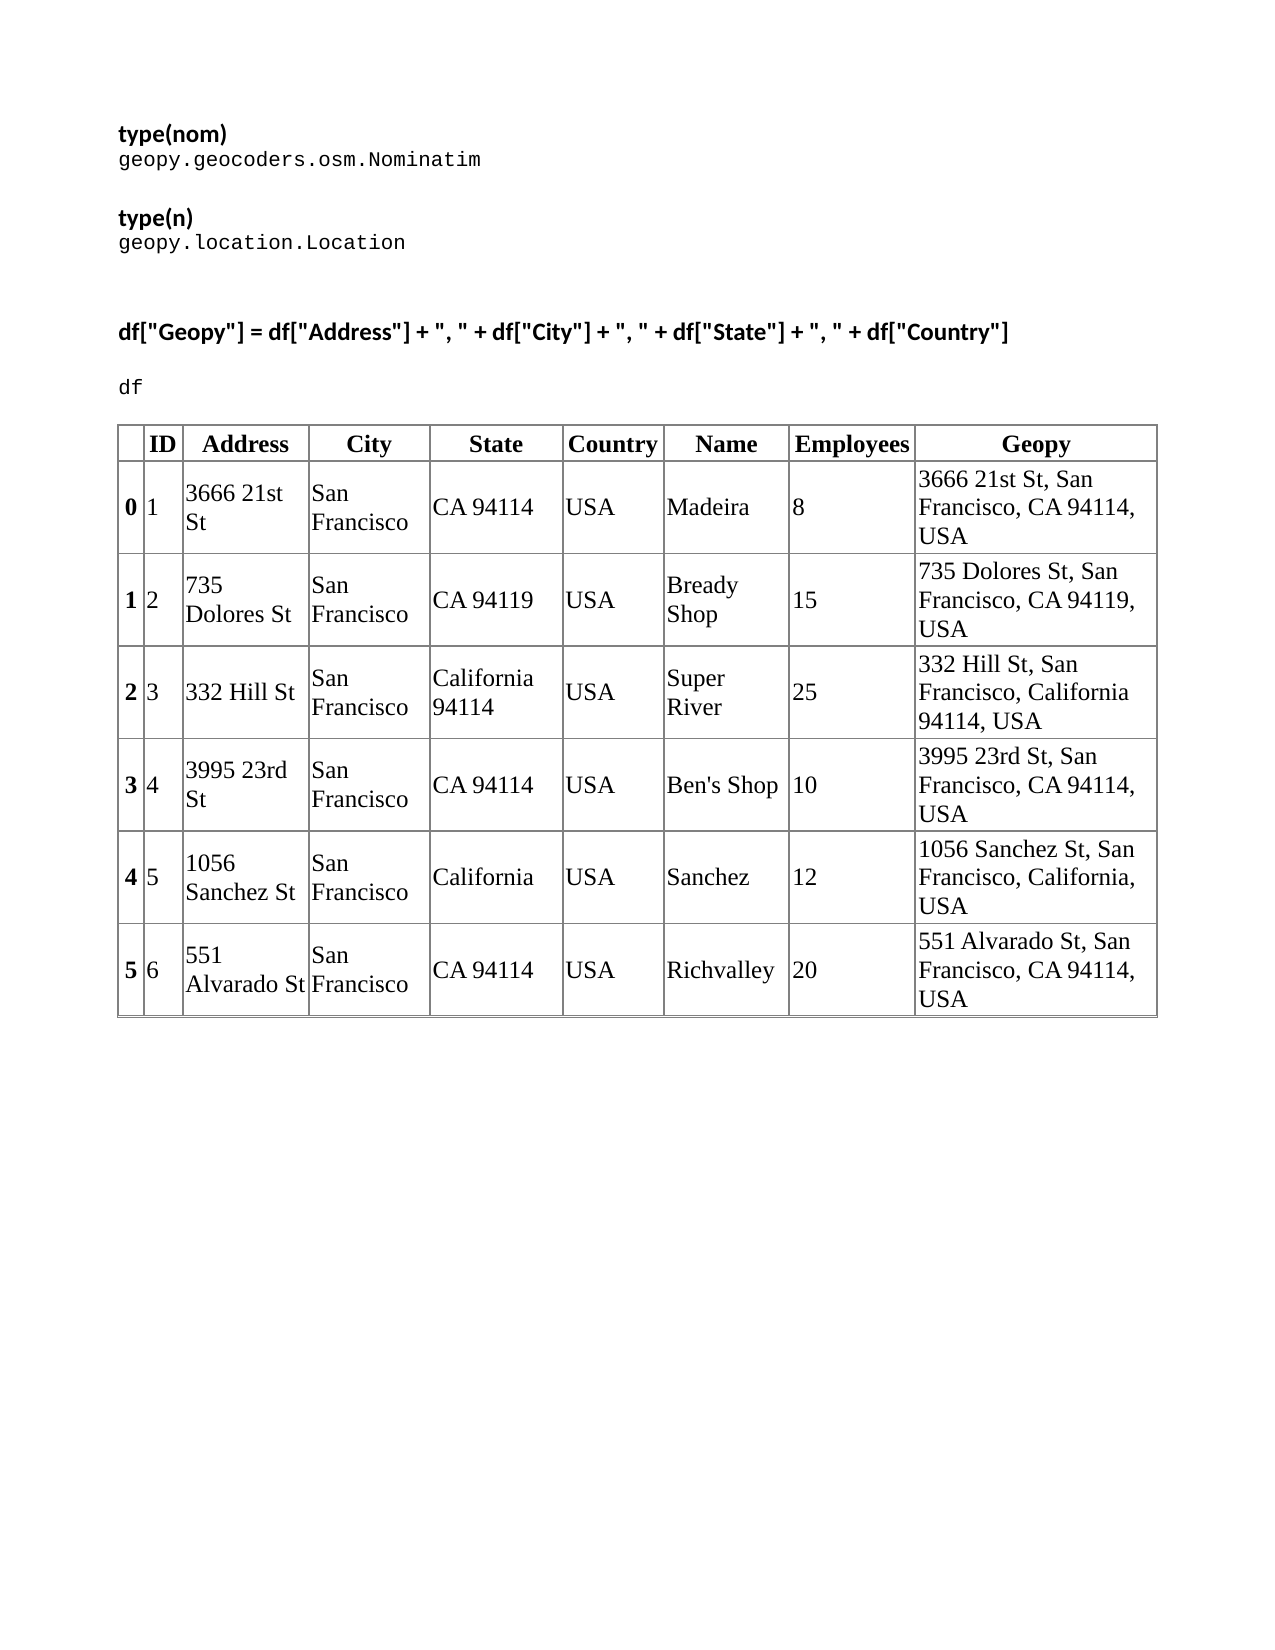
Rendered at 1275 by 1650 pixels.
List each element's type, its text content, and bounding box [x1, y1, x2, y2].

table_cell San Francisco [310, 924, 429, 1015]
table_cell 0 [119, 462, 143, 553]
table_cell 2 [145, 554, 182, 645]
table_header ID [145, 426, 182, 460]
table_cell 12 [790, 832, 914, 923]
table_cell 15 [790, 554, 914, 645]
table_cell 1 [145, 462, 182, 553]
table_cell 3666 21st St, San Francisco, CA 94114, USA [916, 462, 1156, 553]
table_cell 6 [145, 924, 182, 1015]
table_cell 20 [790, 924, 914, 1015]
table_cell 5 [145, 832, 182, 923]
table_cell San Francisco [310, 739, 429, 830]
table_cell 332 Hill St [184, 647, 308, 738]
table_cell 2 [119, 647, 143, 738]
table_cell CA 94119 [431, 554, 562, 645]
table_cell Bready Shop [665, 554, 788, 645]
table_cell California 94114 [431, 647, 562, 738]
table_cell 10 [790, 739, 914, 830]
table_cell USA [564, 554, 663, 645]
table_cell 735 Dolores St [184, 554, 308, 645]
table_cell 1056 Sanchez St, San Francisco, California, USA [916, 832, 1156, 923]
text type(nom) [118, 118, 1157, 149]
table_cell 4 [119, 832, 143, 923]
table_cell CA 94114 [431, 462, 562, 553]
table_header Employees [790, 426, 914, 460]
table_header Address [184, 426, 308, 460]
table_header [119, 426, 143, 460]
table_cell Super River [665, 647, 788, 738]
table_header State [431, 426, 562, 460]
text geopy.location.Location [118, 232, 1157, 256]
table_cell 4 [145, 739, 182, 830]
table_cell USA [564, 739, 663, 830]
table_cell USA [564, 832, 663, 923]
table_header Name [665, 426, 788, 460]
table_cell 25 [790, 647, 914, 738]
table_cell 735 Dolores St, San Francisco, CA 94119, USA [916, 554, 1156, 645]
text df [118, 377, 1157, 401]
table_cell 3995 23rd St [184, 739, 308, 830]
table_cell USA [564, 924, 663, 1015]
table_header City [310, 426, 429, 460]
table_cell Madeira [665, 462, 788, 553]
table_cell Sanchez [665, 832, 788, 923]
table_cell San Francisco [310, 832, 429, 923]
table_cell CA 94114 [431, 739, 562, 830]
table_cell 3 [145, 647, 182, 738]
table_cell San Francisco [310, 554, 429, 645]
table_cell California [431, 832, 562, 923]
text type(n) [118, 202, 1157, 232]
text df["Geopy"] = df["Address"] + ", " + df["City"] + ", " + df["State"] + ", " + df["Country"] [118, 316, 1157, 346]
table_cell San Francisco [310, 462, 429, 553]
table_header Geopy [916, 426, 1156, 460]
table_cell 551 Alvarado St [184, 924, 308, 1015]
table_cell 3995 23rd St, San Francisco, CA 94114, USA [916, 739, 1156, 830]
table_cell Ben's Shop [665, 739, 788, 830]
table_cell 3 [119, 739, 143, 830]
table_cell 551 Alvarado St, San Francisco, CA 94114, USA [916, 924, 1156, 1015]
table_cell 8 [790, 462, 914, 553]
table_cell CA 94114 [431, 924, 562, 1015]
table_cell San Francisco [310, 647, 429, 738]
table_cell 3666 21st St [184, 462, 308, 553]
table_cell 332 Hill St, San Francisco, California 94114, USA [916, 647, 1156, 738]
table_cell USA [564, 647, 663, 738]
table_header Country [564, 426, 663, 460]
table_cell 1 [119, 554, 143, 645]
text geopy.geocoders.osm.Nominatim [118, 149, 1157, 172]
table_cell USA [564, 462, 663, 553]
table_cell 1056 Sanchez St [184, 832, 308, 923]
table_cell 5 [119, 924, 143, 1015]
table_cell Richvalley [665, 924, 788, 1015]
